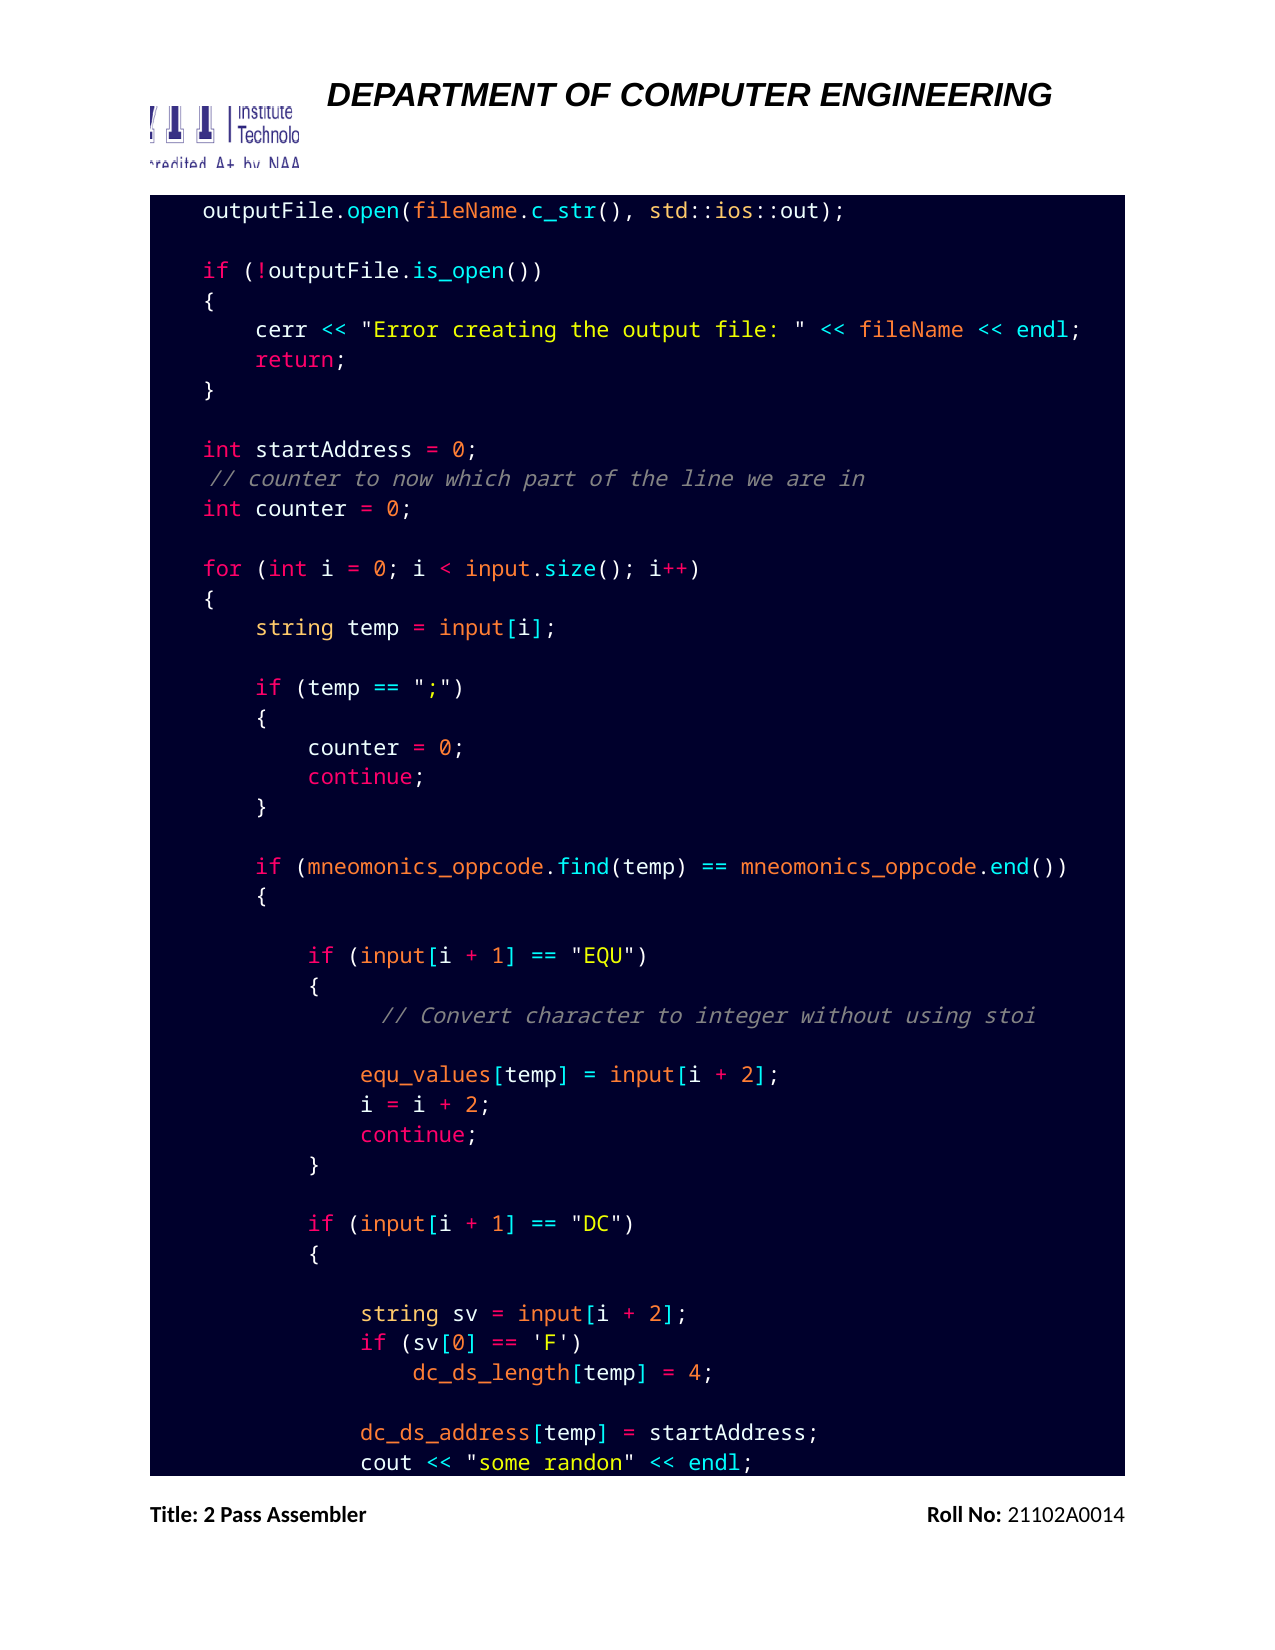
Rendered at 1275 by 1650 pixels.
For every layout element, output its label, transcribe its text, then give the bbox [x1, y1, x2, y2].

text dc_ds_address[temp] = startAddress; [150, 1417, 1125, 1446]
text // Convert character to integer without using stoi [150, 999, 1125, 1029]
text if (sv[0] == 'F') [150, 1327, 1125, 1357]
text i = i + 2; [150, 1089, 1125, 1119]
text outputFile.open(fileName.c_str(), std::ios::out); [150, 195, 1125, 225]
text cout << "some randon" << endl; [150, 1446, 1125, 1476]
text if (input[i + 1] == "DC") [150, 1208, 1125, 1238]
text } [150, 1148, 1125, 1178]
text equ_values[temp] = input[i + 2]; [150, 1059, 1125, 1089]
text // counter to now which part of the line we are in [150, 463, 1125, 493]
text } [150, 791, 1125, 821]
text continue; [150, 761, 1125, 791]
text if (input[i + 1] == "EQU") [150, 940, 1125, 970]
text for (int i = 0; i < input.size(); i++) [150, 553, 1125, 582]
text if (mneomonics_oppcode.find(temp) == mneomonics_oppcode.end()) [150, 851, 1125, 880]
text { [150, 702, 1125, 731]
text int startAddress = 0; [150, 433, 1125, 463]
text { [150, 970, 1125, 999]
text if (!outputFile.is_open()) [150, 255, 1125, 284]
text continue; [150, 1119, 1125, 1148]
text string temp = input[i]; [150, 612, 1125, 642]
text if (temp == ";") [150, 672, 1125, 702]
text { [150, 284, 1125, 314]
text { [150, 880, 1125, 910]
text { [150, 582, 1125, 612]
text string sv = input[i + 2]; [150, 1297, 1125, 1327]
text counter = 0; [150, 731, 1125, 761]
text return; [150, 344, 1125, 374]
text cerr << "Error creating the output file: " << fileName << endl; [150, 314, 1125, 344]
text { [150, 1238, 1125, 1268]
text dc_ds_length[temp] = 4; [150, 1357, 1125, 1387]
text int counter = 0; [150, 493, 1125, 523]
text } [150, 374, 1125, 404]
